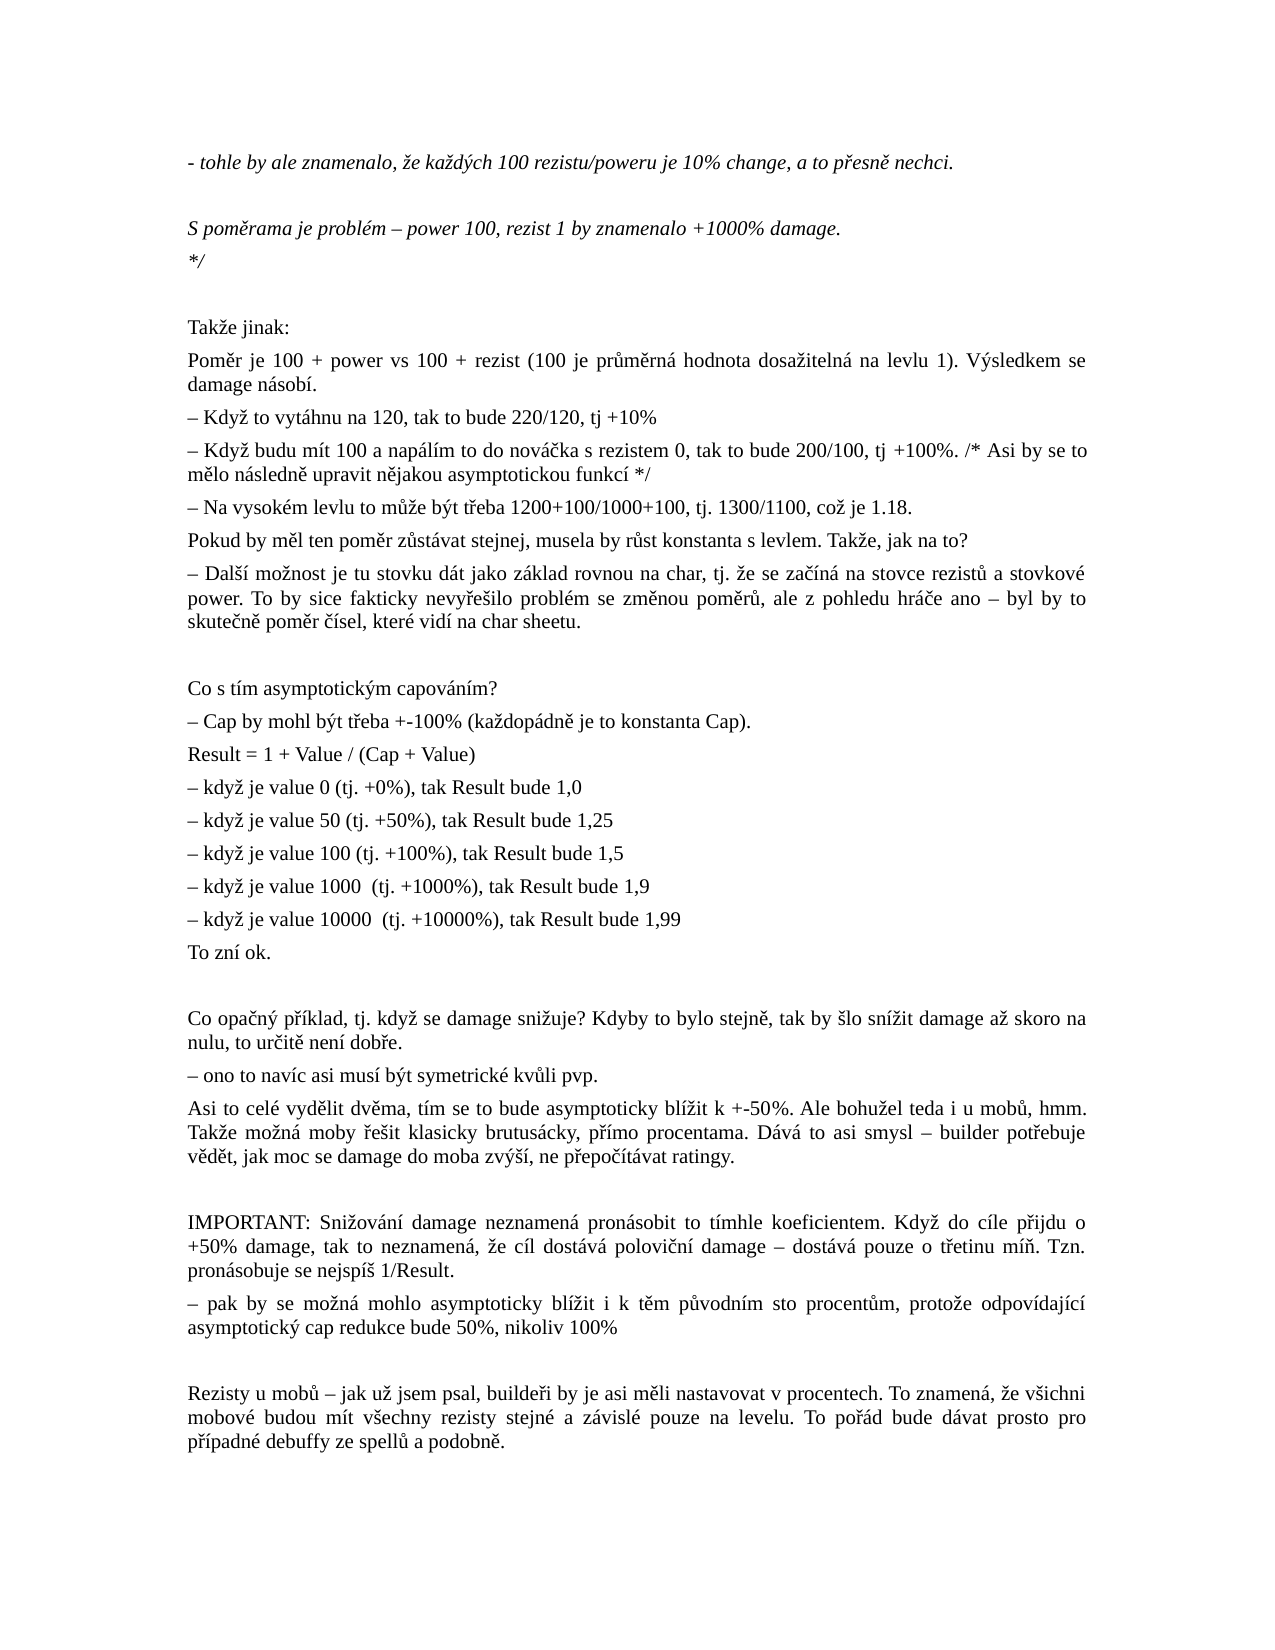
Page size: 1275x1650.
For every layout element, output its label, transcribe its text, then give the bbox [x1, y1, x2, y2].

text */ [187, 249, 1087, 273]
text Rezisty u mobů – jak už jsem psal, buildeři by je asi měli nastavovat v procentech. To znamená, že všichni mobové budou mít všechny rezisty stejné a závislé pouze na levelu. To pořád bude dávat prosto pro případné debuffy ze spellů a podobně. [187, 1381, 1087, 1453]
text – pak by se možná mohlo asymptoticky blížit i k těm původním sto procentům, protože odpovídající asymptotický cap redukce bude 50%, nikoliv 100% [187, 1291, 1087, 1339]
text Co s tím asymptotickým capováním? [187, 676, 1087, 699]
text Takže jinak: [187, 315, 1087, 339]
text Co opačný příklad, tj. když se damage snižuje? Kdyby to bylo stejně, tak by šlo snížit damage až skoro na nulu, to určitě není dobře. [187, 1006, 1087, 1054]
text – Když to vytáhnu na 120, tak to bude 220/120, tj +10% [187, 405, 1087, 429]
text – Na vysokém levlu to může být třeba 1200+100/1000+100, tj. 1300/1100, což je 1.18. [187, 495, 1087, 519]
text - tohle by ale znamenalo, že každých 100 rezistu/poweru je 10% change, a to přesně nechci. [187, 150, 1087, 174]
text IMPORTANT: Snižování damage neznamená pronásobit to tímhle koeficientem. Když do cíle přijdu o +50% damage, tak to neznamená, že cíl dostává poloviční damage – dostává pouze o třetinu míň. Tzn. pronásobuje se nejspíš 1/Result. [187, 1210, 1087, 1282]
text – Další možnost je tu stovku dát jako základ rovnou na char, tj. že se začíná na stovce rezistů a stovkové power. To by sice fakticky nevyřešilo problém se změnou poměrů, ale z pohledu hráče ano – byl by to skutečně poměr čísel, které vidí na char sheetu. [187, 561, 1087, 633]
text Poměr je 100 + power vs 100 + rezist (100 je průměrná hodnota dosažitelná na levlu 1). Výsledkem se damage násobí. [187, 348, 1087, 396]
text S poměrama je problém – power 100, rezist 1 by znamenalo +1000% damage. [187, 216, 1087, 240]
text Result = 1 + Value / (Cap + Value) [187, 742, 1087, 766]
text – když je value 0 (tj. +0%), tak Result bude 1,0 [187, 774, 1087, 799]
text – když je value 10000 (tj. +10000%), tak Result bude 1,99 [187, 907, 1087, 931]
text – když je value 1000 (tj. +1000%), tak Result bude 1,9 [187, 874, 1087, 898]
text Pokud by měl ten poměr zůstávat stejnej, musela by růst konstanta s levlem. Takže, jak na to? [187, 528, 1087, 552]
text – Když budu mít 100 a napálím to do nováčka s rezistem 0, tak to bude 200/100, tj +100%. /* Asi by se to mělo následně upravit nějakou asymptotickou funkcí */ [187, 438, 1087, 486]
text – když je value 50 (tj. +50%), tak Result bude 1,25 [187, 808, 1087, 832]
text – Cap by mohl být třeba +-100% (každopádně je to konstanta Cap). [187, 708, 1087, 733]
text – když je value 100 (tj. +100%), tak Result bude 1,5 [187, 841, 1087, 865]
text – ono to navíc asi musí být symetrické kvůli pvp. [187, 1063, 1087, 1087]
text Asi to celé vydělit dvěma, tím se to bude asymptoticky blížit k +-50%. Ale bohužel teda i u mobů, hmm. Takže možná moby řešit klasicky brutusácky, přímo procentama. Dává to asi smysl – builder potřebuje vědět, jak moc se damage do moba zvýší, ne přepočítávat ratingy. [187, 1096, 1087, 1168]
text To zní ok. [187, 940, 1087, 964]
